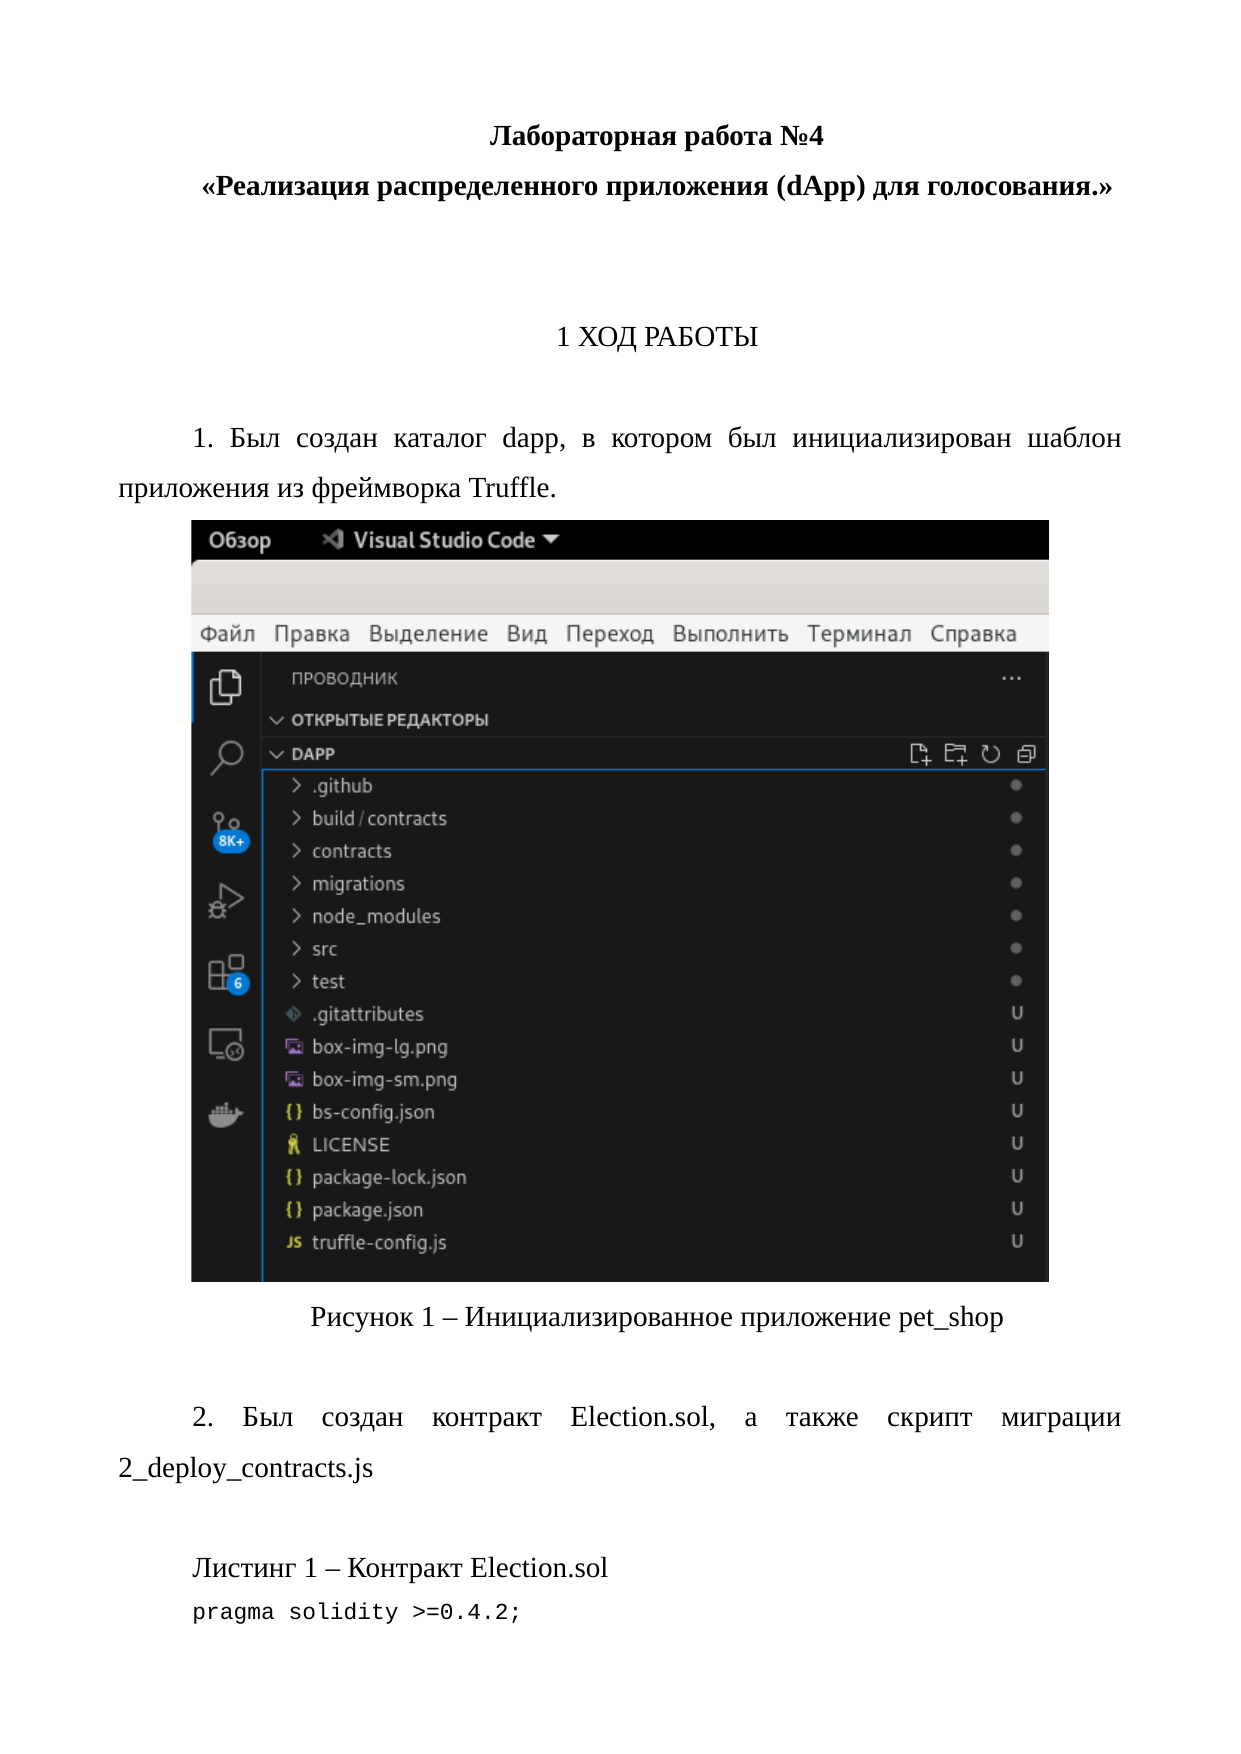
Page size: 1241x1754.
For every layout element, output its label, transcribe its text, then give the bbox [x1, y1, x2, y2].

text 1. Был создан каталог dapp, в котором был инициализирован шаблон приложения из фреймворка Truffle. [118, 420, 1122, 504]
text 1 ХОД РАБОТЫ [118, 319, 1122, 353]
text Листинг 1 – Контракт Election.sol [118, 1550, 1122, 1584]
text Рисунок 1 – Инициализированное приложение pet_shop [118, 521, 1122, 1332]
text Лабораторная работа №4 [118, 118, 1122, 152]
text pragma solidity >=0.4.2; [118, 1601, 1122, 1627]
text 2. Был создан контракт Election.sol, а также скрипт миграции 2_deploy_contracts.js [118, 1399, 1122, 1483]
picture [191, 520, 1049, 1282]
text «Реализация распределенного приложения (dApp) для голосования.» [118, 168, 1122, 202]
